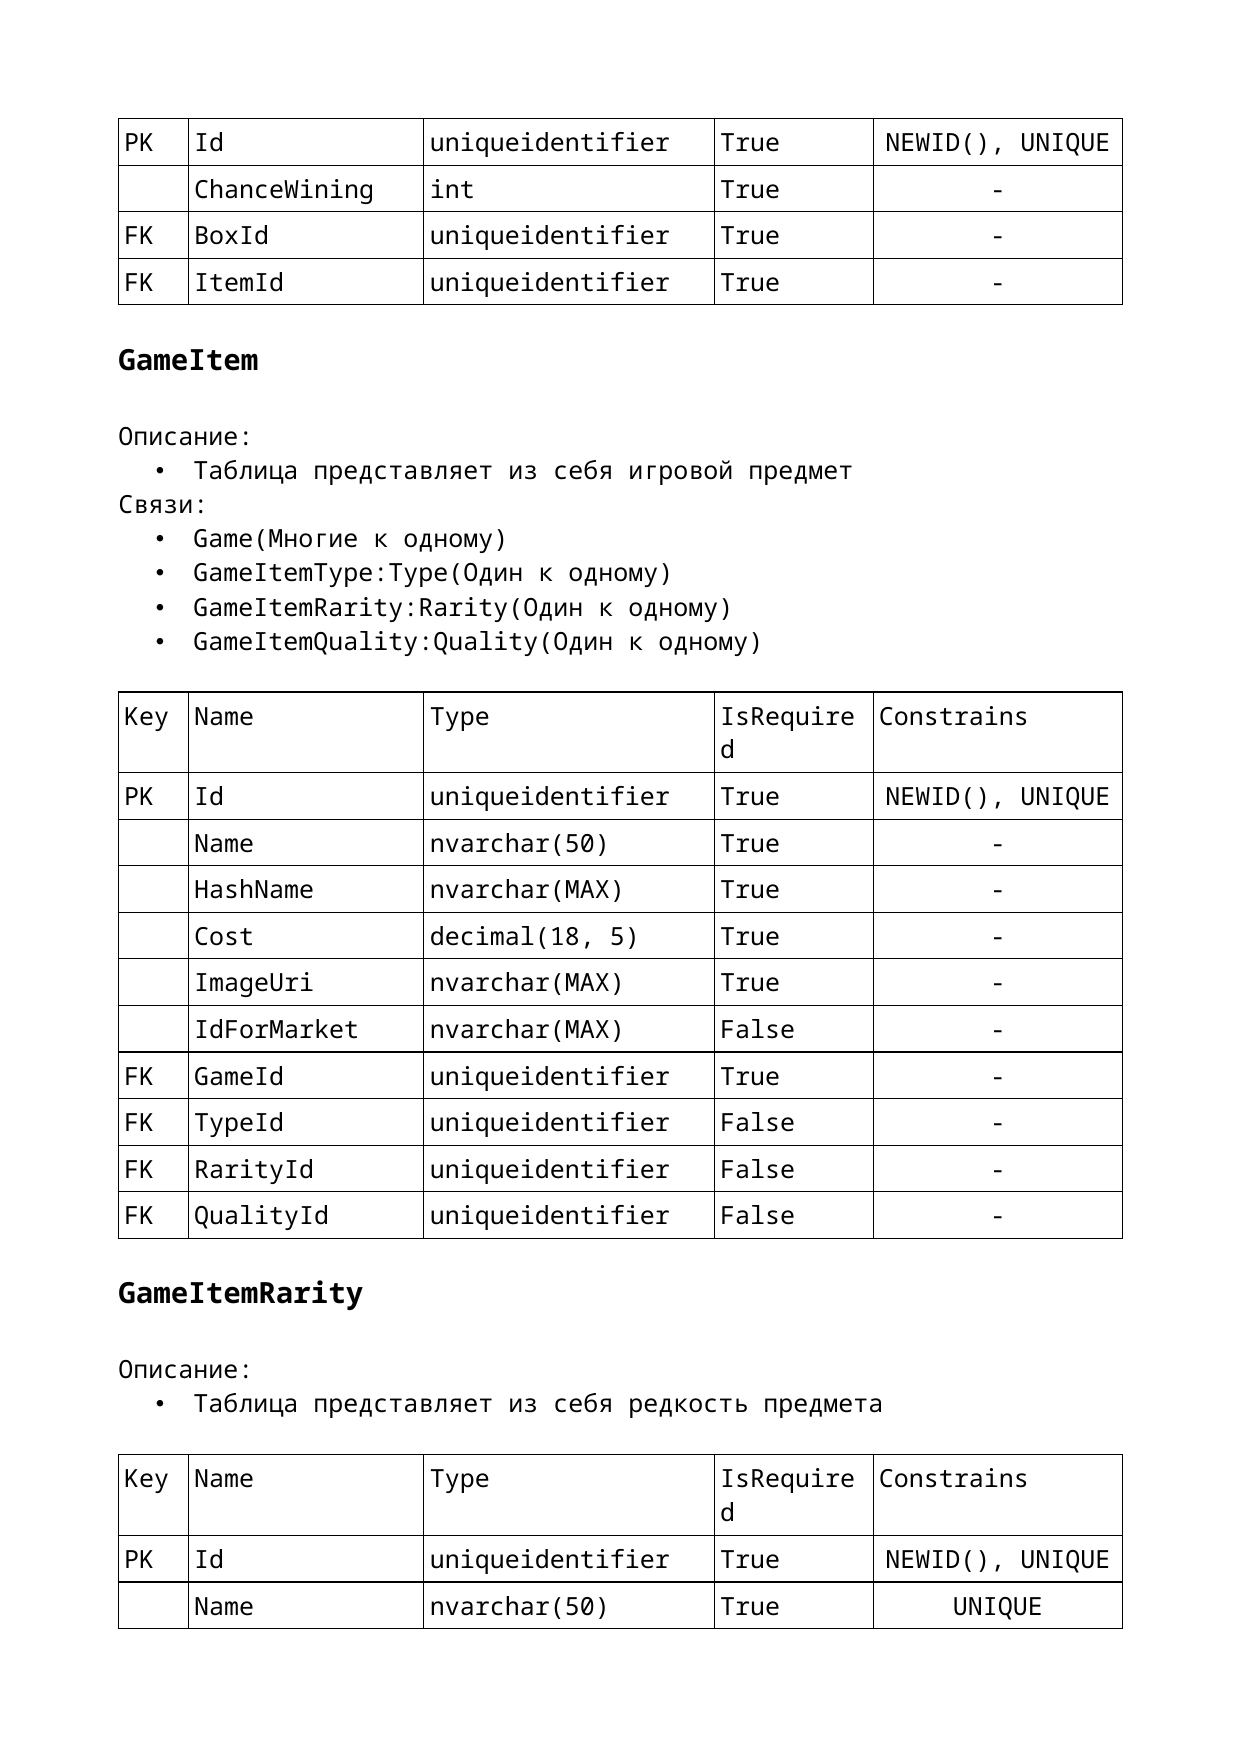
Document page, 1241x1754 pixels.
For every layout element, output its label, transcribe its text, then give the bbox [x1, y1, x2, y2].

table_cell nvarchar(50) [424, 1583, 714, 1628]
table_cell False [715, 1006, 873, 1051]
table_cell [119, 959, 188, 1005]
list Таблица представляет из себя игровой предмет [156, 453, 1122, 487]
table_cell - [874, 1146, 1122, 1191]
table_header IsRequired [715, 693, 873, 772]
table_cell - [874, 212, 1122, 258]
table_header Type [424, 693, 714, 772]
table_cell False [715, 1146, 873, 1191]
table_cell QualityId [189, 1192, 423, 1238]
table_header Key [119, 1455, 188, 1535]
table_cell FK [119, 1192, 188, 1238]
table_cell uniqueidentifier [424, 1053, 714, 1098]
table_cell True [715, 1583, 873, 1628]
table_cell IdForMarket [189, 1006, 423, 1051]
table_cell NEWID(), UNIQUE [874, 1536, 1122, 1581]
table_cell False [715, 1192, 873, 1238]
table_cell - [874, 259, 1122, 304]
list Таблица представляет из себя редкость предмета [156, 1386, 1122, 1420]
table_cell - [874, 913, 1122, 958]
table_cell - [874, 959, 1122, 1005]
table_cell Name [189, 1583, 423, 1628]
table_cell uniqueidentifier [424, 119, 714, 165]
table_cell [119, 1006, 188, 1051]
table_cell NEWID(), UNIQUE [874, 119, 1122, 165]
table_cell ImageUri [189, 959, 423, 1005]
table_cell nvarchar(50) [424, 820, 714, 865]
table_cell Cost [189, 913, 423, 958]
table_cell Id [189, 119, 423, 165]
table_header Constrains [874, 693, 1122, 772]
table_cell nvarchar(MAX) [424, 959, 714, 1005]
table_cell NEWID(), UNIQUE [874, 773, 1122, 818]
table_cell uniqueidentifier [424, 1536, 714, 1581]
table_cell - [874, 820, 1122, 865]
table_cell True [715, 1053, 873, 1098]
table_cell ChanceWining [189, 166, 423, 211]
table_cell Id [189, 1536, 423, 1581]
list Game(Многие к одному) [156, 521, 1122, 555]
table_cell True [715, 212, 873, 258]
table_cell PK [119, 773, 188, 818]
table_cell True [715, 166, 873, 211]
table_cell - [874, 166, 1122, 211]
table_cell decimal(18, 5) [424, 913, 714, 958]
table_cell [119, 166, 188, 211]
table_cell - [874, 1099, 1122, 1144]
table_cell PK [119, 1536, 188, 1581]
table_cell nvarchar(MAX) [424, 1006, 714, 1051]
table_cell True [715, 959, 873, 1005]
table_cell UNIQUE [874, 1583, 1122, 1628]
table_cell ItemId [189, 259, 423, 304]
table_cell BoxId [189, 212, 423, 258]
table_header Type [424, 1455, 714, 1535]
table_cell Id [189, 773, 423, 818]
table_cell True [715, 1536, 873, 1581]
table_header Constrains [874, 1455, 1122, 1535]
table_cell True [715, 866, 873, 912]
table_cell nvarchar(MAX) [424, 866, 714, 912]
table_cell True [715, 773, 873, 818]
list GameItemQuality:Quality(Один к одному) [156, 623, 1122, 657]
table_cell uniqueidentifier [424, 1146, 714, 1191]
list GameItemRarity:Rarity(Один к одному) [156, 589, 1122, 623]
table_cell FK [119, 1099, 188, 1144]
table_cell int [424, 166, 714, 211]
table_cell PK [119, 119, 188, 165]
list GameItemType:Type(Один к одному) [156, 555, 1122, 589]
table_cell uniqueidentifier [424, 773, 714, 818]
table_cell FK [119, 1053, 188, 1098]
table_cell GameId [189, 1053, 423, 1098]
text Описание: [118, 1352, 1122, 1386]
text GameItem [118, 339, 1122, 379]
table_cell True [715, 820, 873, 865]
text GameItemRarity [118, 1273, 1122, 1312]
table_header Name [189, 1455, 423, 1535]
table_cell uniqueidentifier [424, 259, 714, 304]
table_cell True [715, 913, 873, 958]
table_cell FK [119, 212, 188, 258]
table_cell - [874, 1006, 1122, 1051]
table_cell [119, 820, 188, 865]
table_cell TypeId [189, 1099, 423, 1144]
table_cell True [715, 259, 873, 304]
table_cell RarityId [189, 1146, 423, 1191]
table_cell - [874, 866, 1122, 912]
table_cell uniqueidentifier [424, 1192, 714, 1238]
table_cell - [874, 1053, 1122, 1098]
table_header Name [189, 693, 423, 772]
table_cell HashName [189, 866, 423, 912]
table_cell FK [119, 259, 188, 304]
table_header Key [119, 693, 188, 772]
table_cell False [715, 1099, 873, 1144]
table_cell uniqueidentifier [424, 1099, 714, 1144]
table_cell True [715, 119, 873, 165]
table_cell Name [189, 820, 423, 865]
table_header IsRequired [715, 1455, 873, 1535]
table_cell [119, 866, 188, 912]
table_cell - [874, 1192, 1122, 1238]
text Описание: [118, 419, 1122, 453]
table_cell [119, 1583, 188, 1628]
table_cell uniqueidentifier [424, 212, 714, 258]
text Связи: [118, 487, 1122, 521]
table_cell [119, 913, 188, 958]
table_cell FK [119, 1146, 188, 1191]
